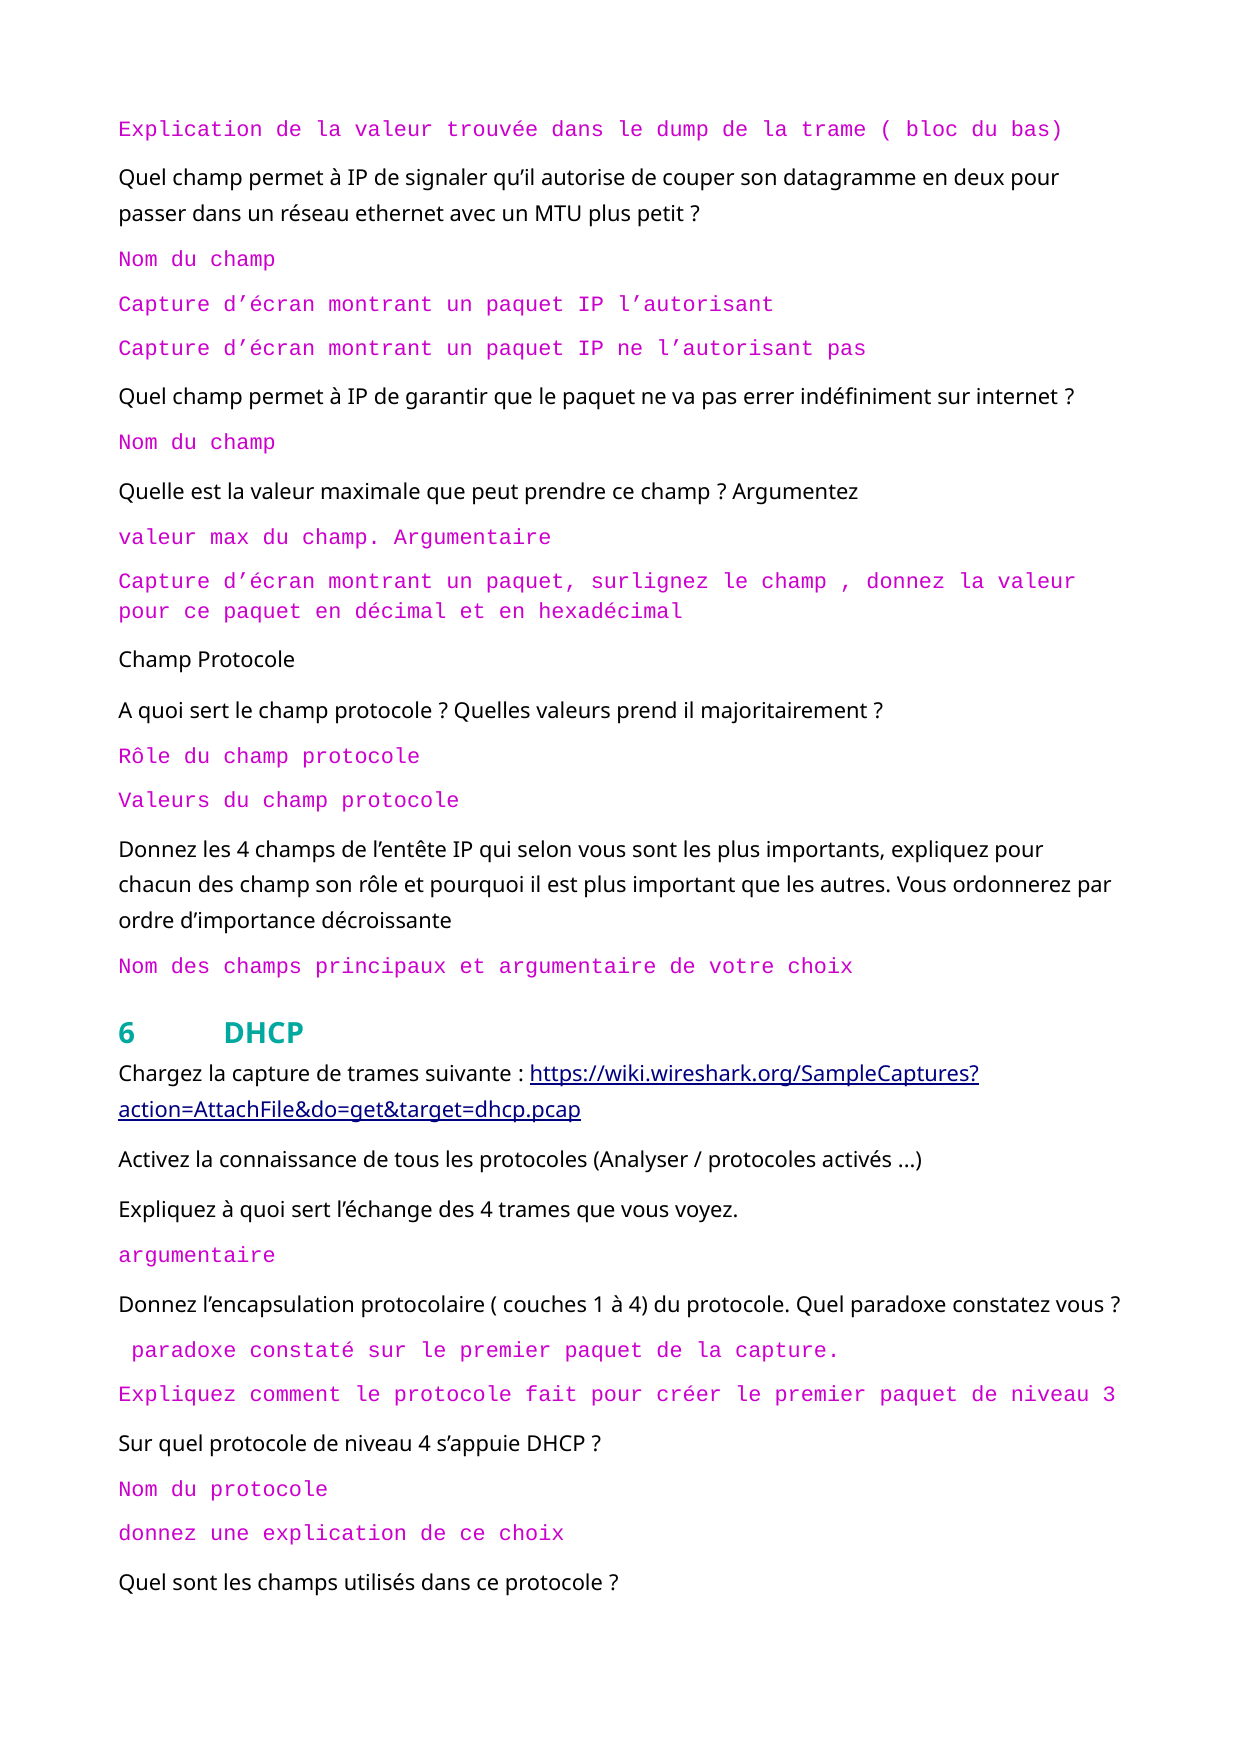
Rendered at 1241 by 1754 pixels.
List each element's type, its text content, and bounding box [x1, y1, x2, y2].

text paradoxe constaté sur le premier paquet de la capture. [118, 1339, 1122, 1364]
text Quel champ permet à IP de garantir que le paquet ne va pas errer indéfiniment sur internet ? [118, 381, 1122, 411]
text Chargez la capture de trames suivante : https://wiki.wireshark.org/SampleCaptures?action=AttachFile&do=get&target=dhcp.pcap [118, 1058, 1122, 1123]
text Rôle du champ protocole [118, 745, 1122, 770]
text Explication de la valeur trouvée dans le dump de la trame ( bloc du bas) [118, 118, 1122, 143]
text Nom des champs principaux et argumentaire de votre choix [118, 955, 1122, 980]
text Nom du champ [118, 432, 1122, 456]
subtitle DHCP [118, 1012, 1122, 1052]
text Nom du champ [118, 248, 1122, 273]
text donnez une explication de ce choix [118, 1522, 1122, 1547]
text Quel sont les champs utilisés dans ce protocole ? [118, 1567, 1122, 1596]
text Sur quel protocole de niveau 4 s’appuie DHCP ? [118, 1428, 1122, 1458]
text Quelle est la valeur maximale que peut prendre ce champ ? Argumentez [118, 476, 1122, 506]
text valeur max du champ. Argumentaire [118, 526, 1122, 551]
text Activez la connaissance de tous les protocoles (Analyser / protocoles activés ...) [118, 1144, 1122, 1174]
text argumentaire [118, 1245, 1122, 1269]
text Donnez les 4 champs de l’entête IP qui selon vous sont les plus importants, expliquez pour chacun des champ son rôle et pourquoi il est plus important que les autres. Vous ordonnerez par ordre d’importance décroissante [118, 833, 1122, 935]
text Quel champ permet à IP de signaler qu’il autorise de couper son datagramme en deux pour passer dans un réseau ethernet avec un MTU plus petit ? [118, 162, 1122, 228]
text Expliquez comment le protocole fait pour créer le premier paquet de niveau 3 [118, 1383, 1122, 1408]
text Capture d’écran montrant un paquet IP ne l’autorisant pas [118, 337, 1122, 362]
text Capture d’écran montrant un paquet IP l’autorisant [118, 293, 1122, 317]
text A quoi sert le champ protocole ? Quelles valeurs prend il majoritairement ? [118, 695, 1122, 724]
text Valeurs du champ protocole [118, 789, 1122, 814]
text Capture d’écran montrant un paquet, surlignez le champ , donnez la valeur pour ce paquet en décimal et en hexadécimal [118, 570, 1122, 625]
text Donnez l’encapsulation protocolaire ( couches 1 à 4) du protocole. Quel paradoxe constatez vous ? [118, 1289, 1122, 1319]
text Nom du protocole [118, 1478, 1122, 1503]
text Expliquez à quoi sert l’échange des 4 trames que vous voyez. [118, 1194, 1122, 1224]
text Champ Protocole [118, 644, 1122, 674]
